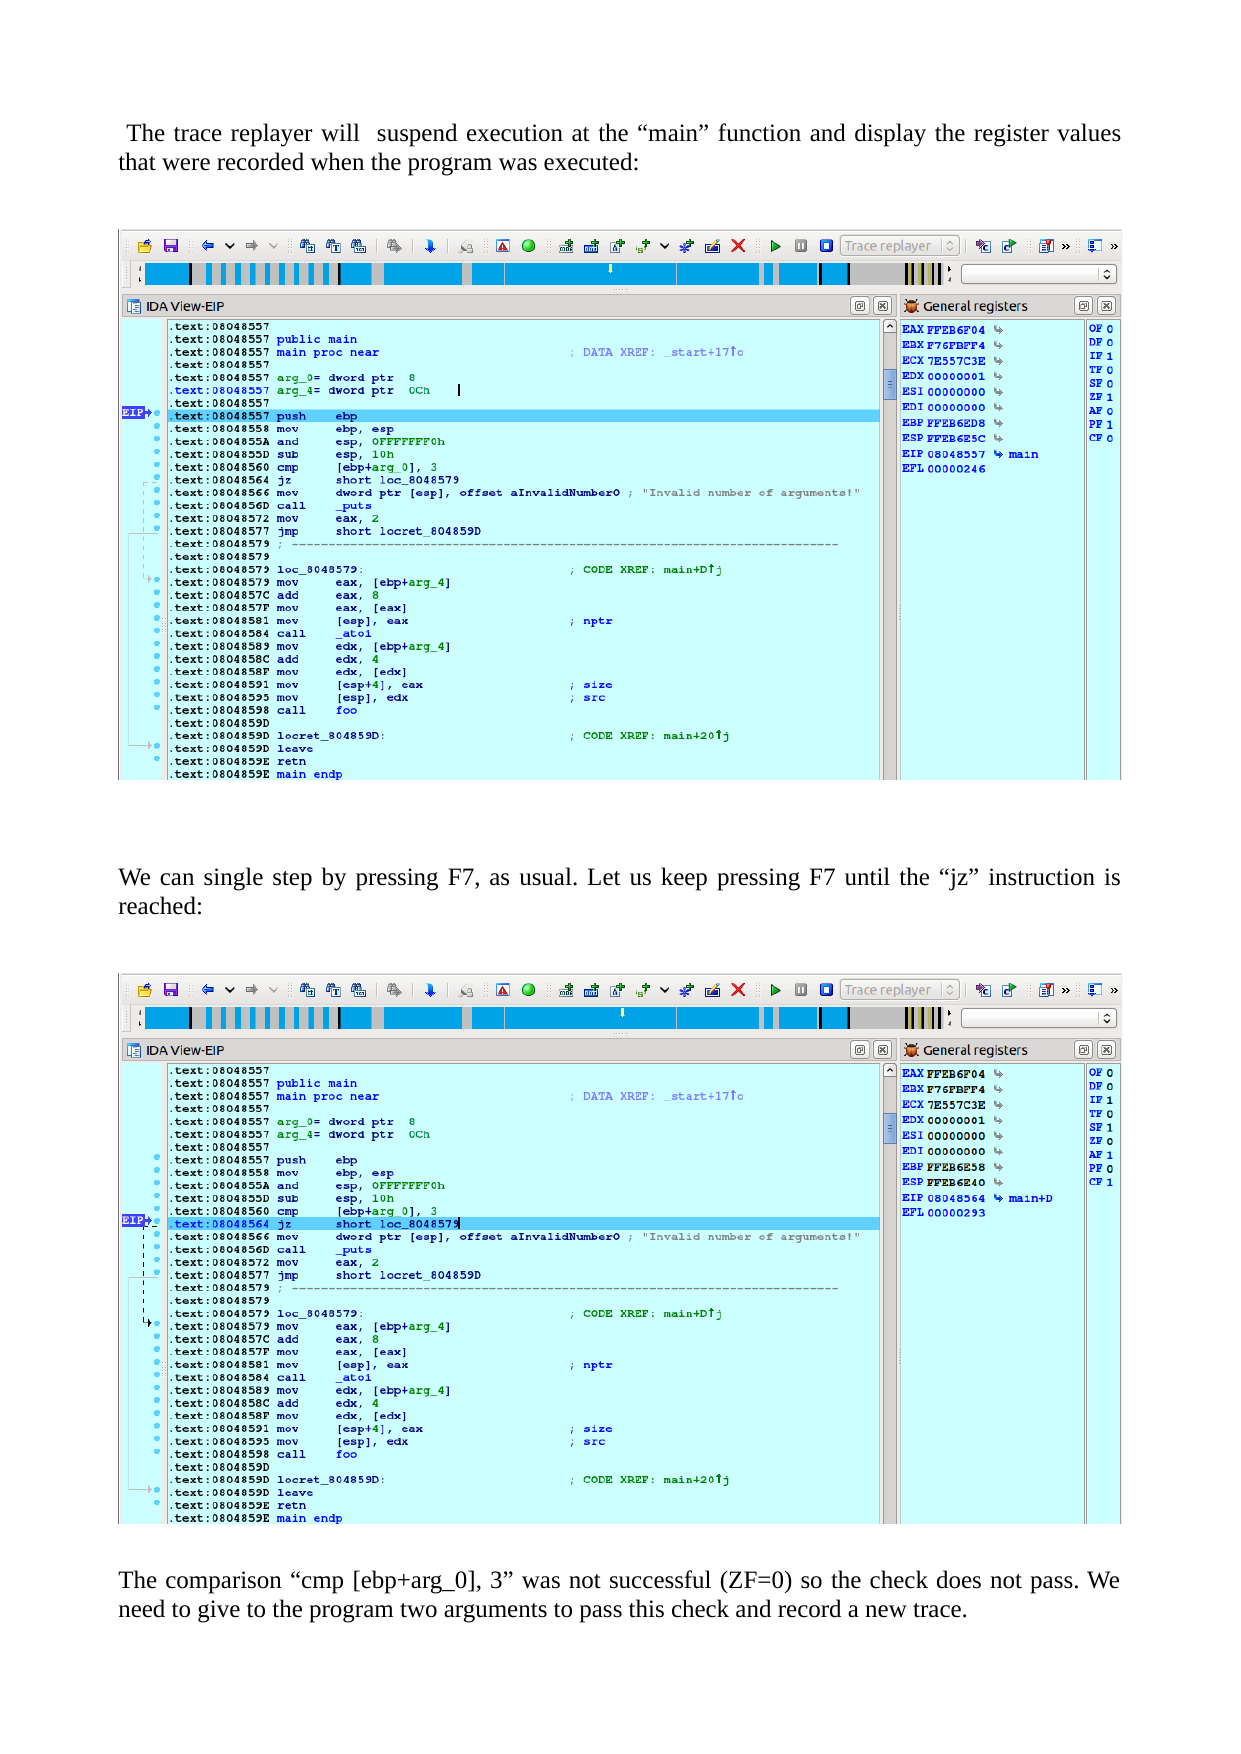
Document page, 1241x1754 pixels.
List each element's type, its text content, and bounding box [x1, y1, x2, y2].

text We can single step by pressing F7, as usual. Let us keep pressing F7 until the “jz” instruction is reached: [118, 862, 1122, 920]
text The comparison “cmp [ebp+arg_0], 3” was not successful (ZF=0) so the check does not pass. We need to give to the program two arguments to pass this check and record a new trace. [118, 1565, 1122, 1622]
text The trace replayer will suspend execution at the “main” function and display the register values that were recorded when the program was executed: [118, 118, 1122, 176]
picture [118, 973, 1123, 1524]
picture [118, 229, 1123, 780]
